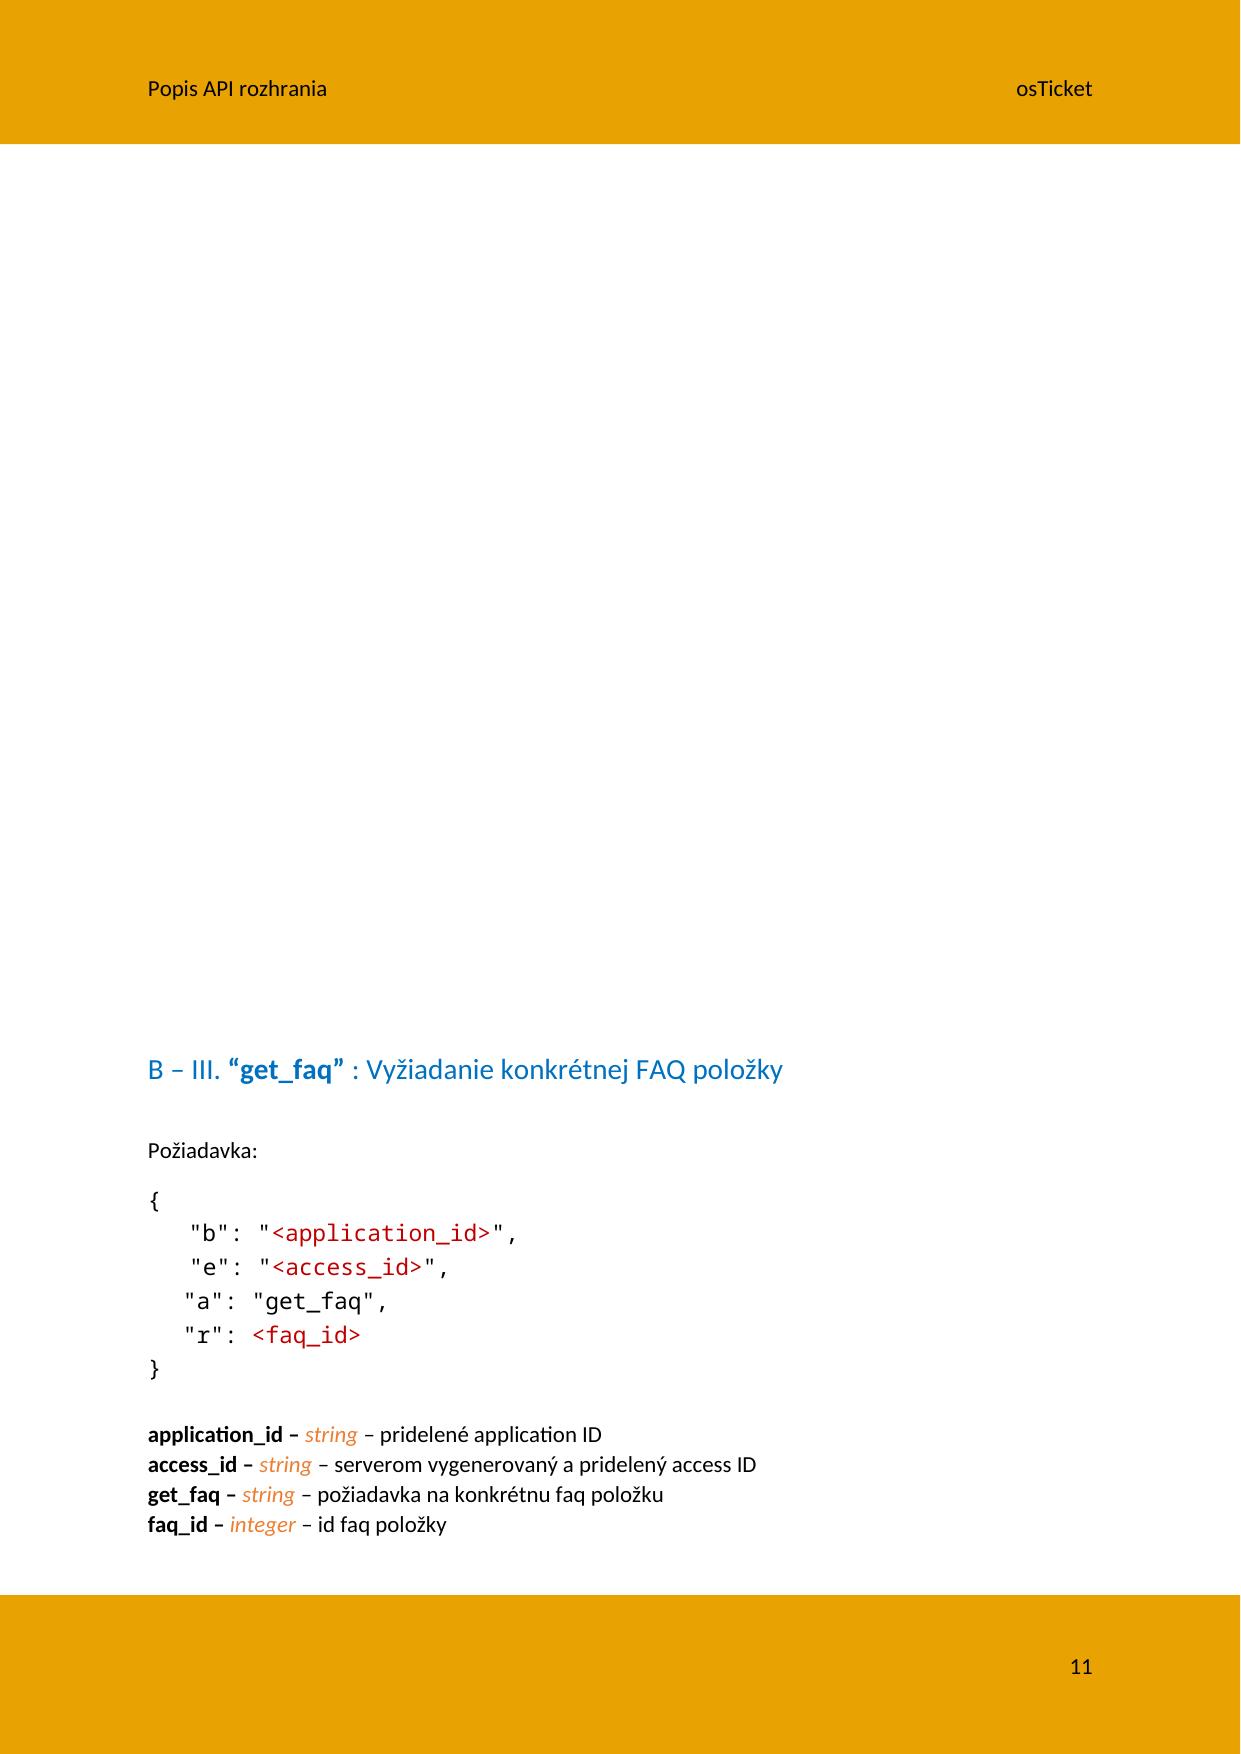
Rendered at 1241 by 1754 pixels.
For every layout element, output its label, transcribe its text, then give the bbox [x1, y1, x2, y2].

text get_faq – string – požiadavka na konkrétnu faq položku [148, 1480, 1093, 1508]
text { [147, 1183, 1093, 1215]
text "b": "<application_id>", [147, 1217, 1093, 1248]
text application_id – string – pridelené application ID [148, 1420, 1093, 1448]
text faq_id – integer – id faq položky [148, 1510, 1093, 1538]
text Požiadavka: [148, 1137, 1093, 1165]
text access_id – string – serverom vygenerovaný a pridelený access ID [148, 1450, 1093, 1478]
text B – III. “get_faq” : Vyžiadanie konkrétnej FAQ položky [148, 1051, 1093, 1087]
text } [148, 1352, 1093, 1383]
text "r": <faq_id> [183, 1318, 1093, 1350]
text "e": "<access_id>", [148, 1251, 1093, 1282]
text "a": "get_faq", [183, 1285, 1093, 1316]
